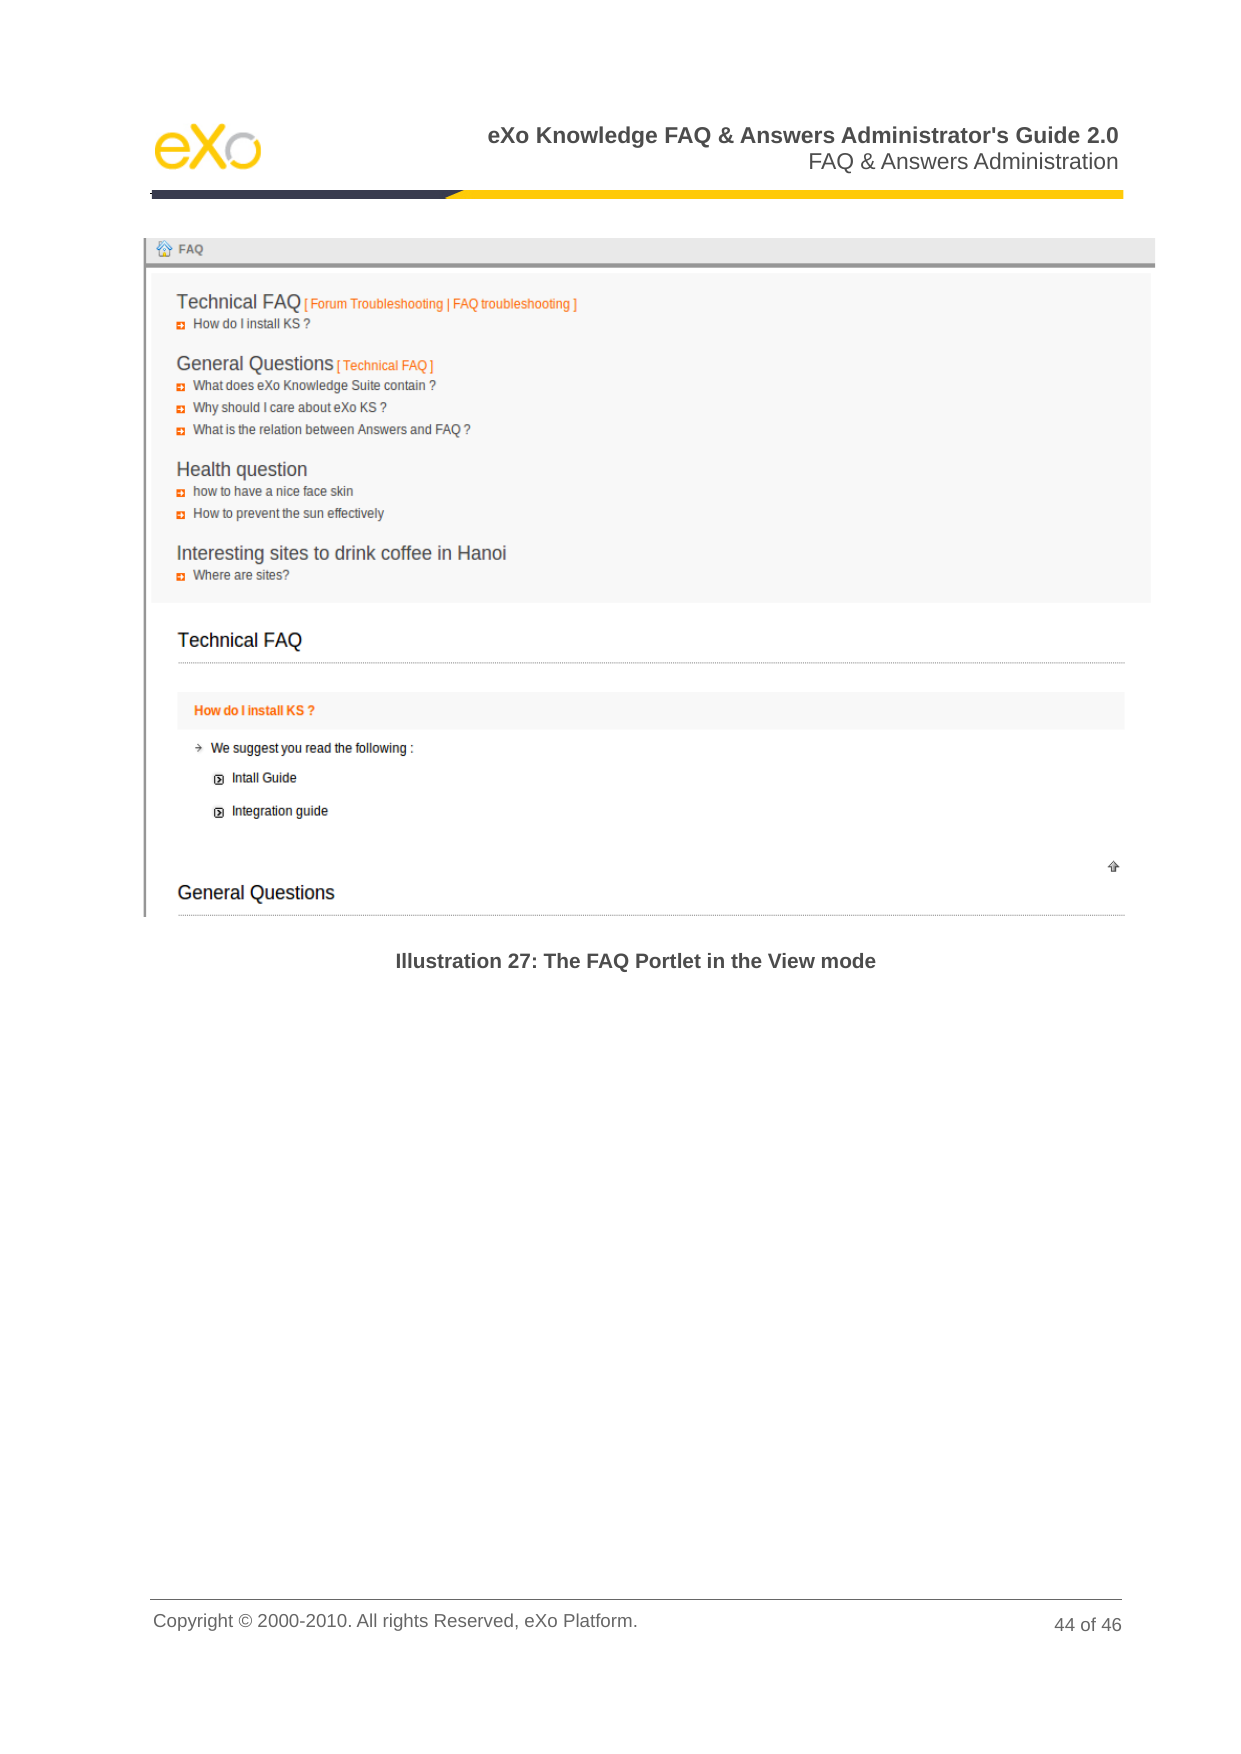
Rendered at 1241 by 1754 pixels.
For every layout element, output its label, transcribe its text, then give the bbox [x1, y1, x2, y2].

picture [143, 238, 1156, 917]
picture [155, 123, 262, 170]
text Illustration 27: The FAQ Portlet in the View mode [116, 298, 1155, 972]
picture [151, 190, 1124, 199]
